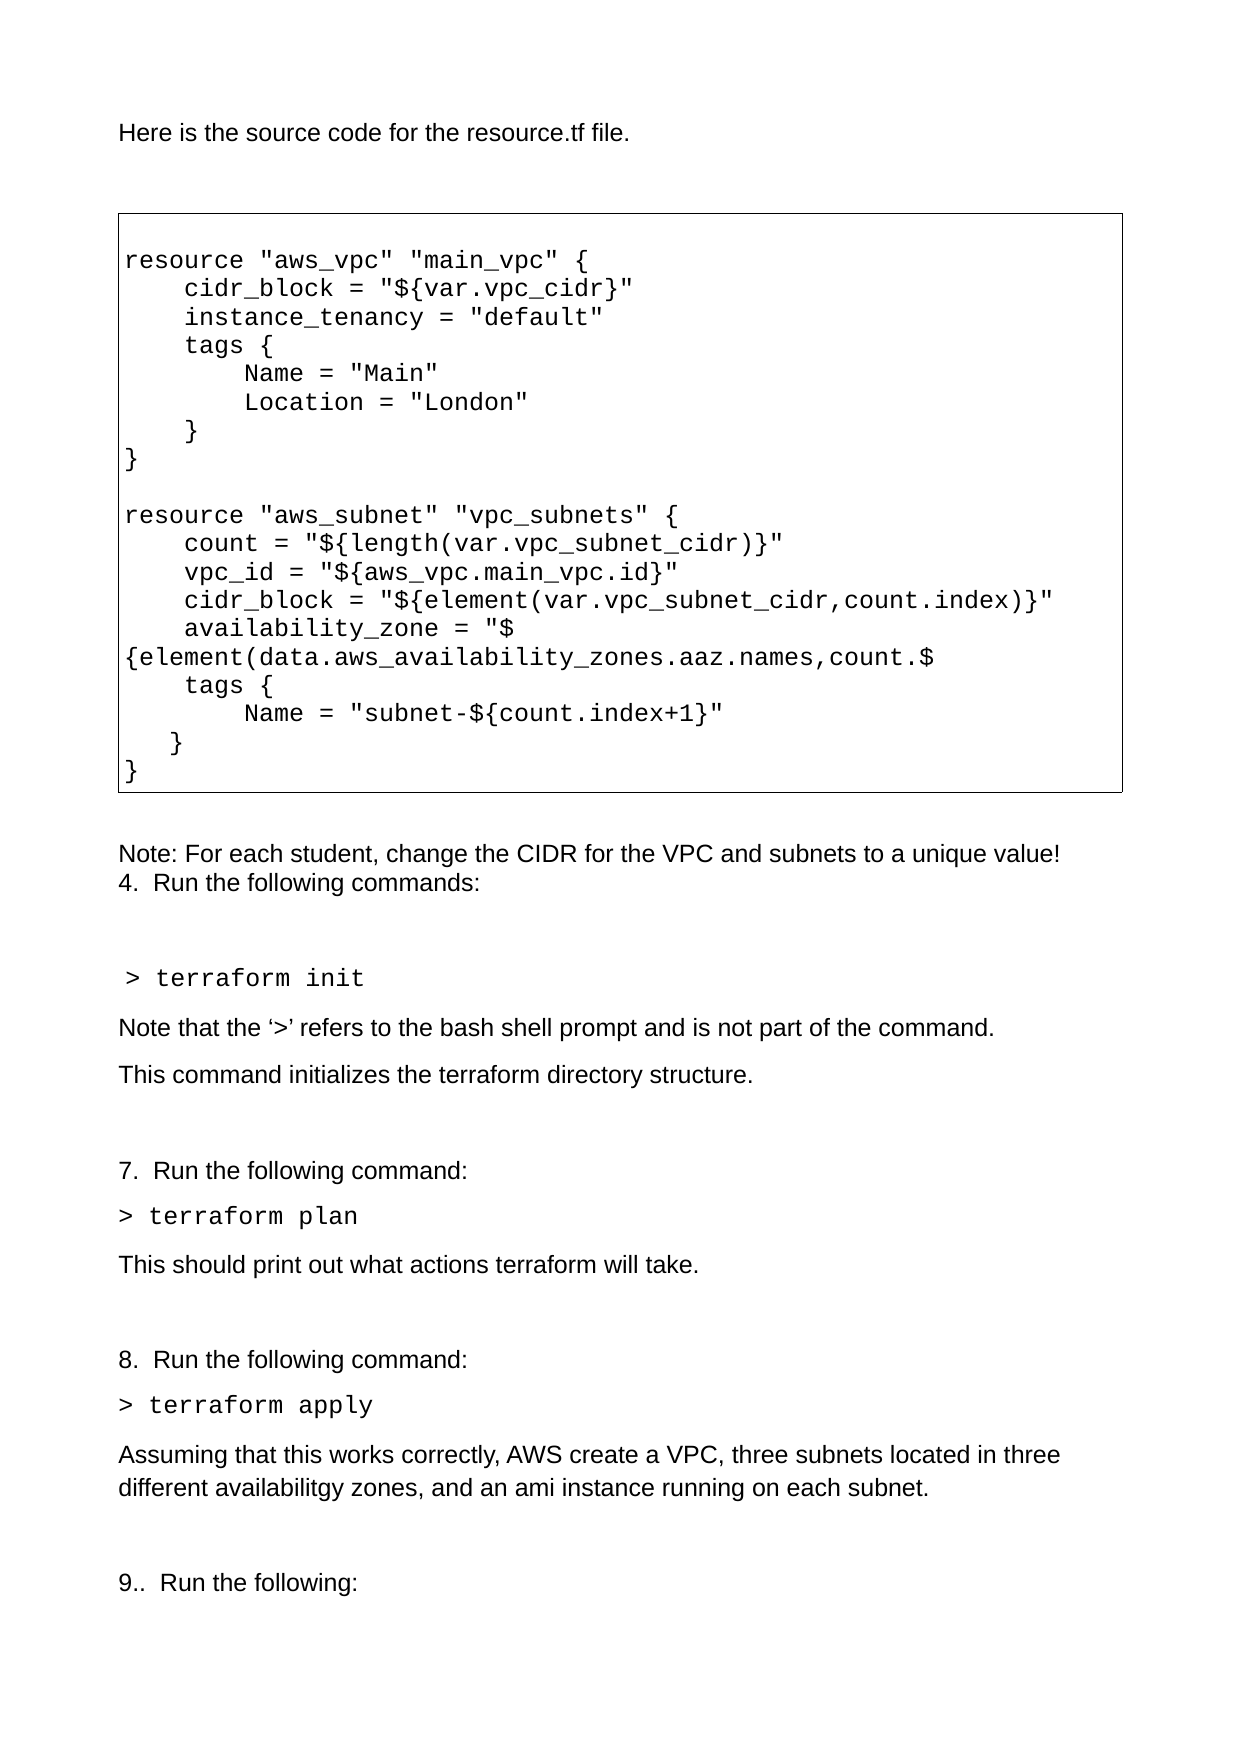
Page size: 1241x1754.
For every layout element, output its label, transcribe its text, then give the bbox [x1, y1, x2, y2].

text Note that the ‘>’ refers to the bash shell prompt and is not part of the command. [118, 1013, 1122, 1042]
text > terraform init [118, 963, 1122, 994]
text This should print out what actions terraform will take. [118, 1250, 1122, 1279]
text 9.. Run the following: [118, 1568, 1122, 1597]
table_header resource "aws_vpc" "main_vpc" { cidr_block = "${var.vpc_cidr}" instance_tenancy = "default" tags { Name = "Main" Location = "London" } } resource "aws_subnet" "vpc_subnets" { count = "${length(var.vpc_subnet_cidr)}" vpc_id = "${aws_vpc.main_vpc.id}" cidr_block = "${element(var.vpc_subnet_cidr,count.index)}" availability_zone = "${element(data.aws_availability_zones.aaz.names,count.$ tags { Name = "subnet-${count.index+1}" } } [119, 214, 1122, 792]
text Assuming that this works correctly, AWS create a VPC, three subnets located in three different availabilitgy zones, and an ami instance running on each subnet. [118, 1440, 1122, 1502]
text 7. Run the following command: [118, 1156, 1122, 1184]
text 4. Run the following commands: [118, 868, 1122, 897]
text Note: For each student, change the CIDR for the VPC and subnets to a unique value! [118, 839, 1122, 868]
text 8. Run the following command: [118, 1346, 1122, 1374]
text This command initializes the terraform directory structure. [118, 1060, 1122, 1089]
text Here is the source code for the resource.tf file. [118, 118, 1122, 147]
text > terraform plan [118, 1203, 1122, 1232]
text > terraform apply [118, 1393, 1122, 1421]
